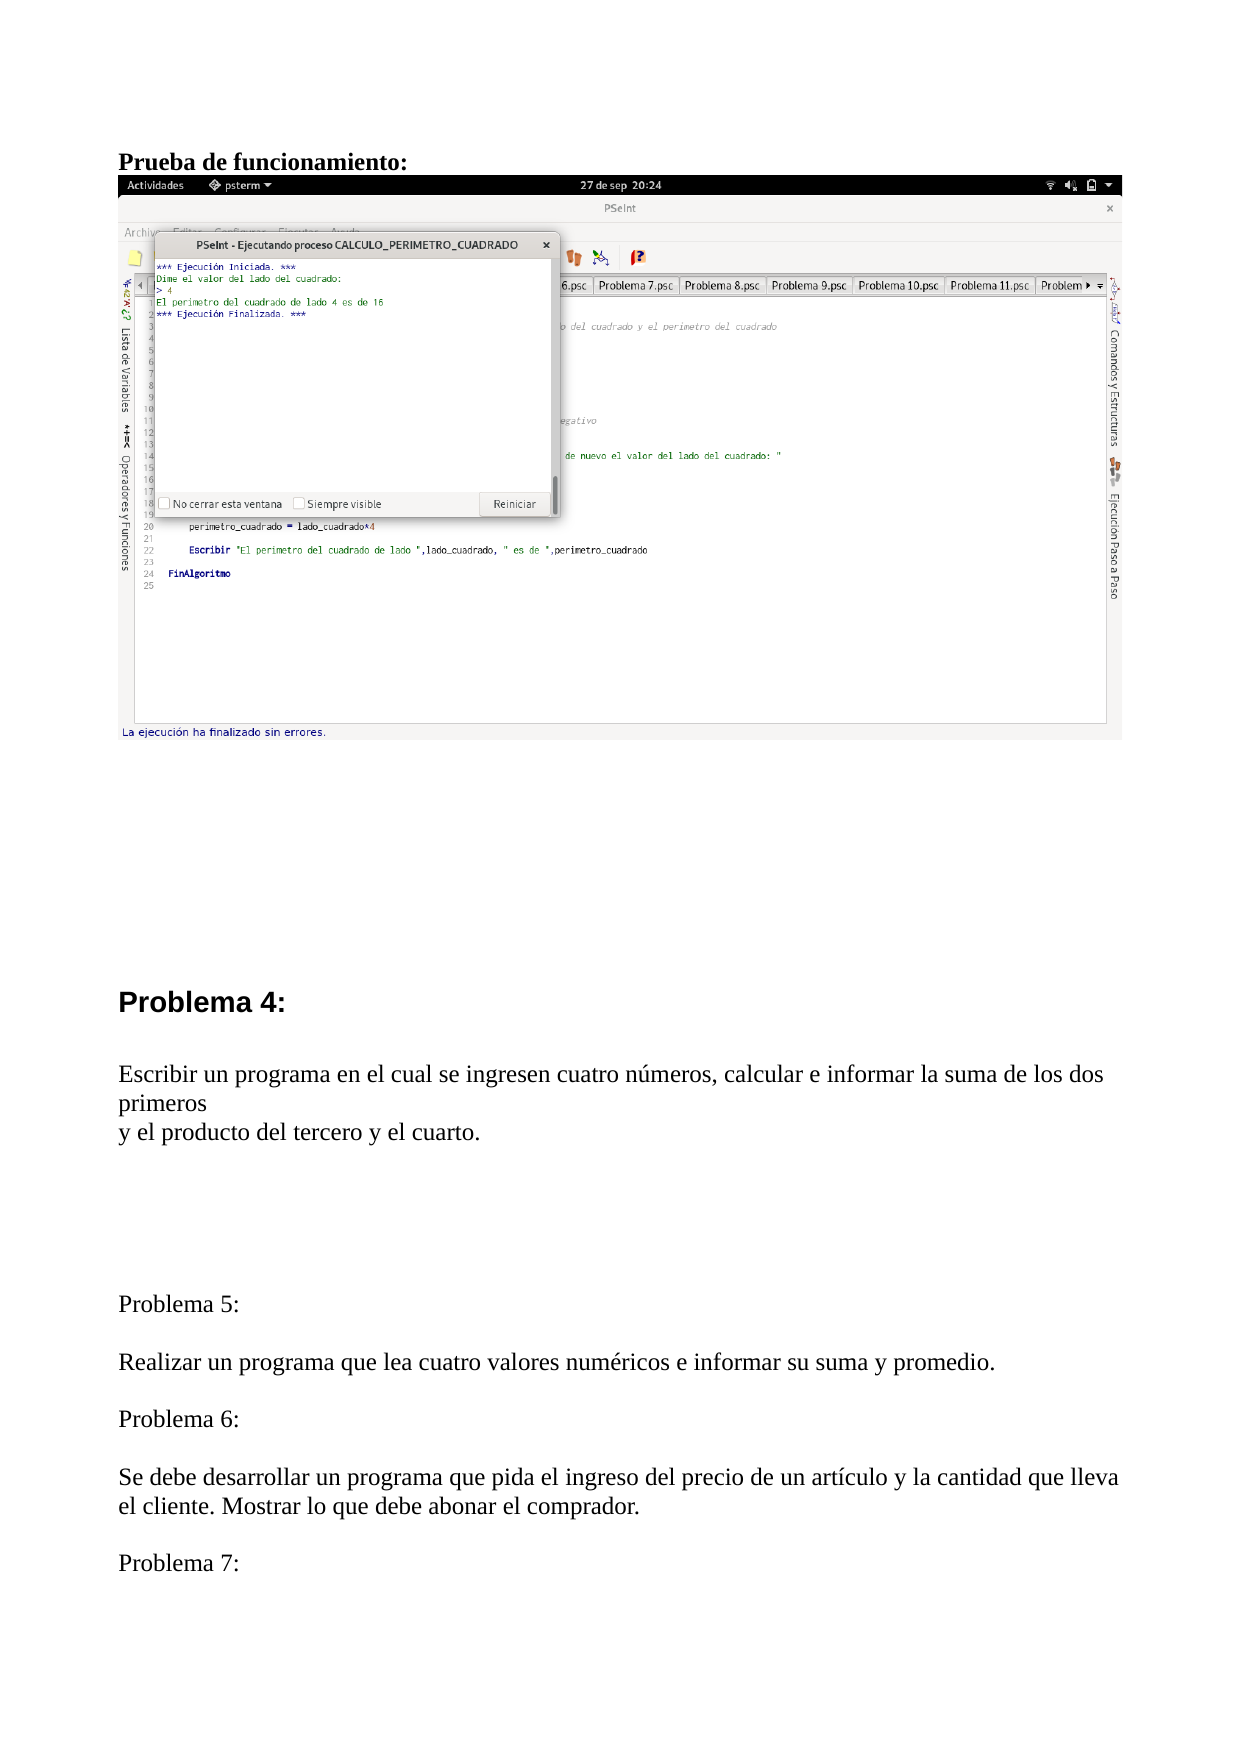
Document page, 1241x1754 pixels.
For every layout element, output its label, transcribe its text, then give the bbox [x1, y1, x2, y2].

text Se debe desarrollar un programa que pida el ingreso del precio de un artículo y la cantidad que lleva el cliente. Mostrar lo que debe abonar el comprador. [118, 1462, 1122, 1519]
text Prueba de funcionamiento: [118, 147, 1122, 175]
text Problema 5: [118, 1289, 1122, 1318]
subtitle Problema 4: [118, 984, 1122, 1018]
picture [118, 175, 1123, 740]
text Problema 6: [118, 1404, 1122, 1433]
text y el producto del tercero y el cuarto. [118, 1117, 1122, 1146]
text Problema 7: [118, 1548, 1122, 1577]
text Realizar un programa que lea cuatro valores numéricos e informar su suma y promedio. [118, 1347, 1122, 1376]
text Escribir un programa en el cual se ingresen cuatro números, calcular e informar la suma de los dos primeros [118, 1059, 1122, 1117]
